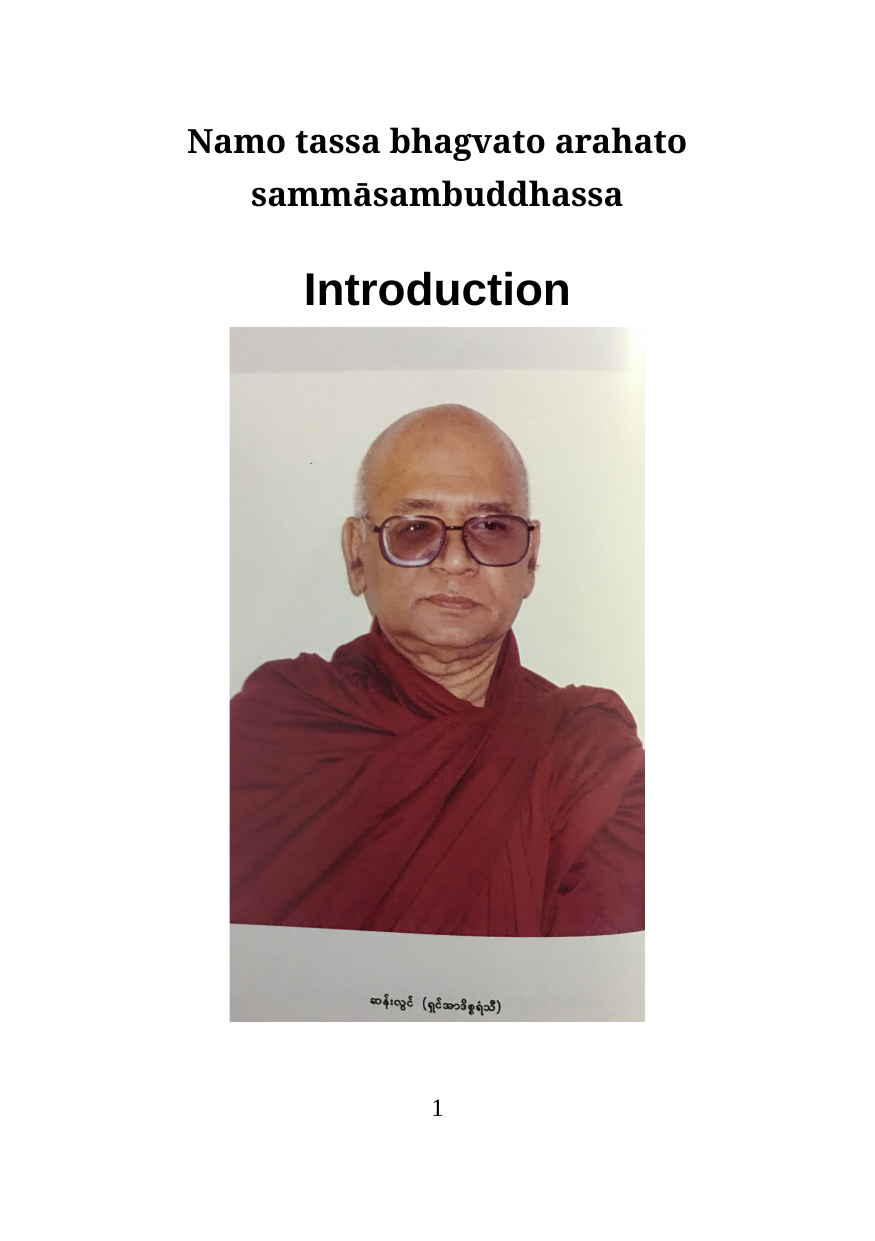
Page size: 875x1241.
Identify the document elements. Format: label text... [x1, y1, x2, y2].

subtitle Introduction [118, 262, 756, 315]
text Namo tassa bhagvato arahato sammāsambuddhassa [118, 118, 756, 216]
picture [229, 327, 645, 1022]
